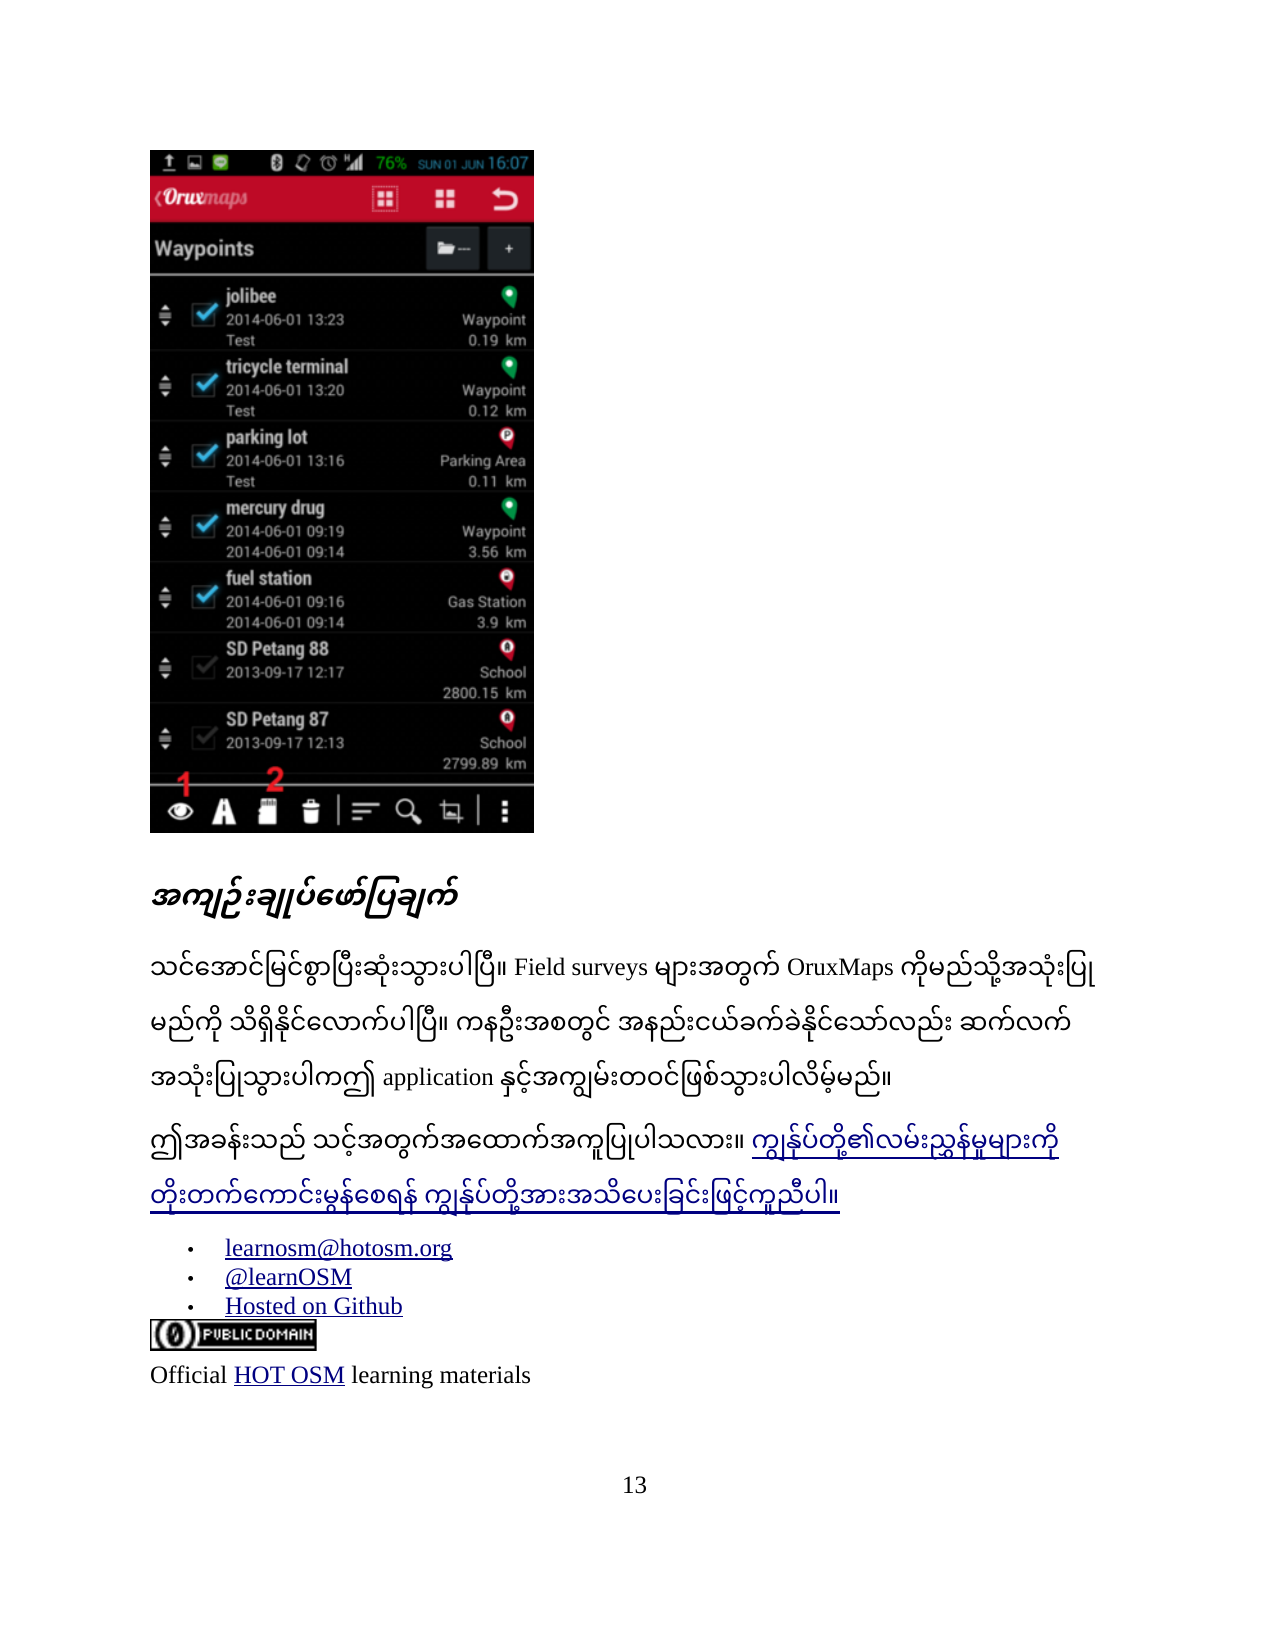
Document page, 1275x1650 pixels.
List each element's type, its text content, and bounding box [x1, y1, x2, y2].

picture [150, 150, 534, 833]
list Hosted on Github [187, 1291, 1125, 1320]
list learnosm@hotosm.org [187, 1233, 1125, 1262]
text Official HOT OSM learning materials [150, 1360, 1125, 1389]
picture [150, 1319, 317, 1351]
subtitle အကျဉ်းချုပ်ဖော်ပြချက် [150, 866, 1125, 930]
text ဤအခန်းသည် သင့်အတွက်အထောက်အကူပြုပါသလား။ ကျွန်ုပ်တို့၏လမ်းညွှန်မှုများကိုတိုးတက်ကောင်းမွန်စေရန် ကျွန်ုပ်တို့အားအသိပေးခြင်းဖြင့်ကူညီပါ။ [150, 1115, 1125, 1224]
text သင်အောင်မြင်စွာပြီးဆုံးသွားပါပြီ။ Field surveys များအတွက် OruxMaps ကိုမည်သို့အသုံးပြုမည်ကို သိရှိနိုင်လောက်ပါပြီ။ ကနဦးအစတွင် အနည်းငယ်ခက်ခဲနိုင်သော်လည်း ဆက်လက်အသုံးပြုသွားပါကဤ application နှင့်အကျွမ်းတဝင်ဖြစ်သွားပါလိမ့်မည်။ [150, 943, 1125, 1106]
list @learnOSM [187, 1262, 1125, 1291]
